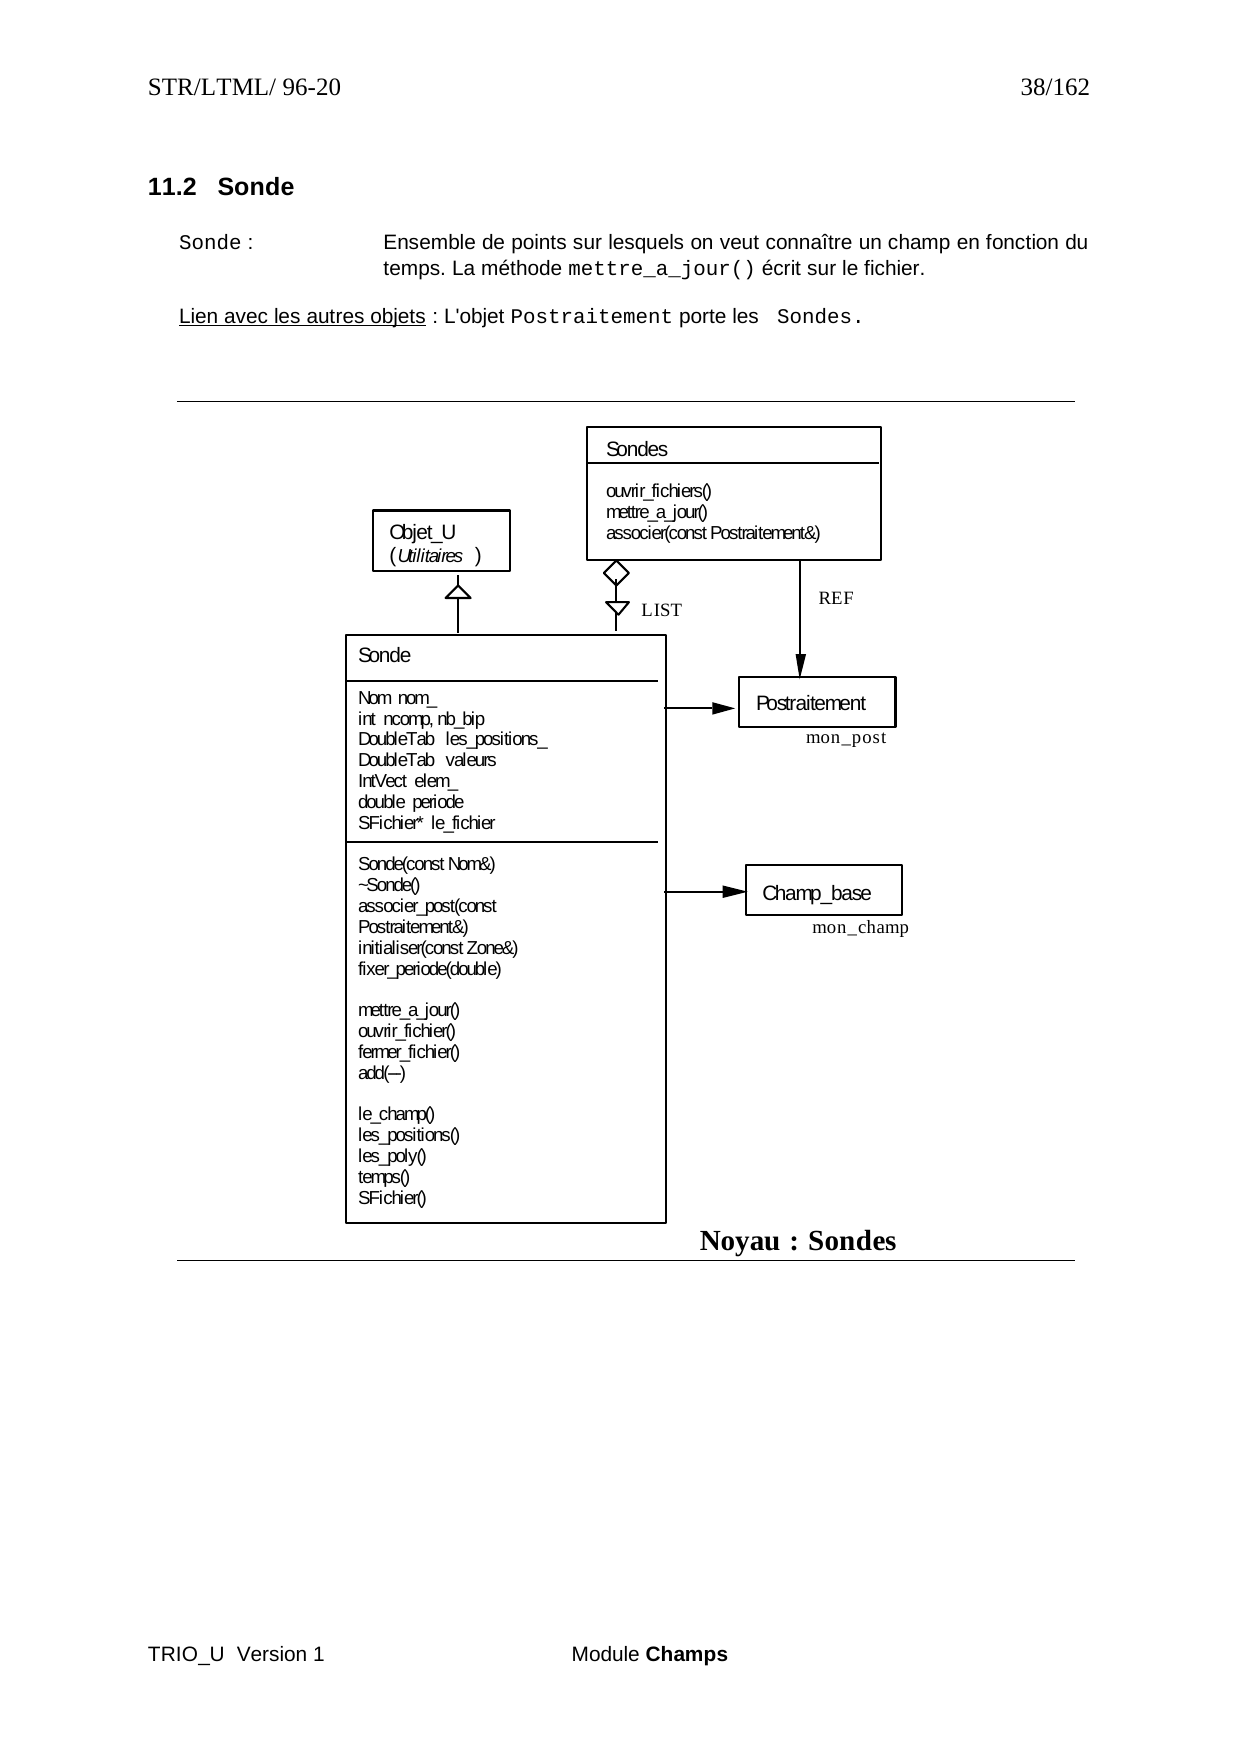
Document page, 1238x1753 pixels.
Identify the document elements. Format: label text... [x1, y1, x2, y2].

subtitle 11.2 Sonde [148, 173, 1090, 201]
text Lien avec les autres objets : L'objet Postraitement porte les Sondes. [179, 305, 1090, 330]
text Sonde : Ensemble de points sur lesquels on veut connaître un champ en fonction du temps. La méthode mettre_a_jour() écrit sur le fichier. [179, 231, 1090, 281]
